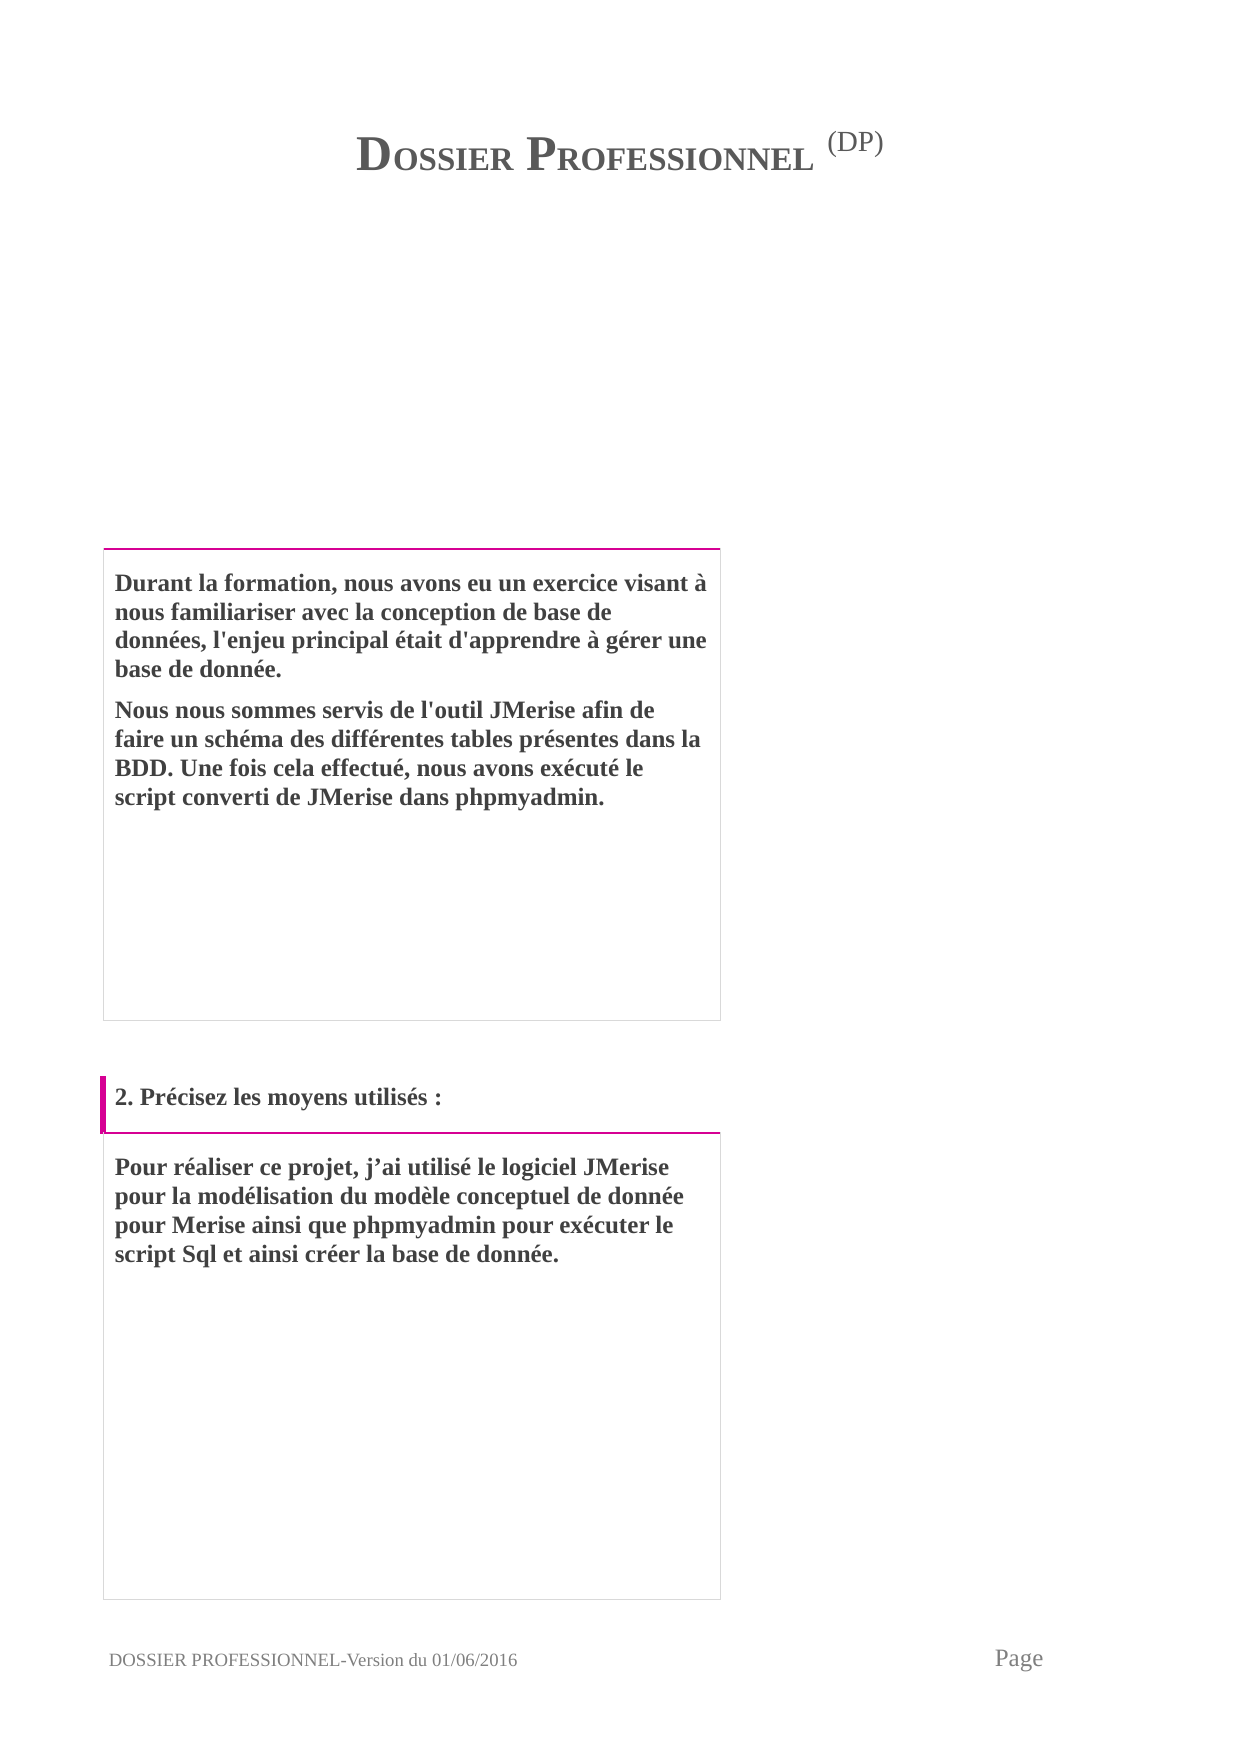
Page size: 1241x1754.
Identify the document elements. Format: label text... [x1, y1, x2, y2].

table_cell [103, 1021, 720, 1076]
table_cell 2. Précisez les moyens utilisés : [106, 1076, 720, 1132]
table_cell Durant la formation, nous avons eu un exercice visant à nous familiariser avec la conception de base de données, l'enjeu principal était d'apprendre à gérer une base de donnée. Nous nous sommes servis de l'outil JMerise afin de faire un schéma des différentes tables présentes dans la BDD. Une fois cela effectué, nous avons exécuté le script converti de JMerise dans phpmyadmin. [104, 550, 720, 1020]
table_cell Pour réaliser ce projet, j’ai utilisé le logiciel JMerise pour la modélisation du modèle conceptuel de donnée pour Merise ainsi que phpmyadmin pour exécuter le script Sql et ainsi créer la base de donnée. [104, 1134, 720, 1598]
